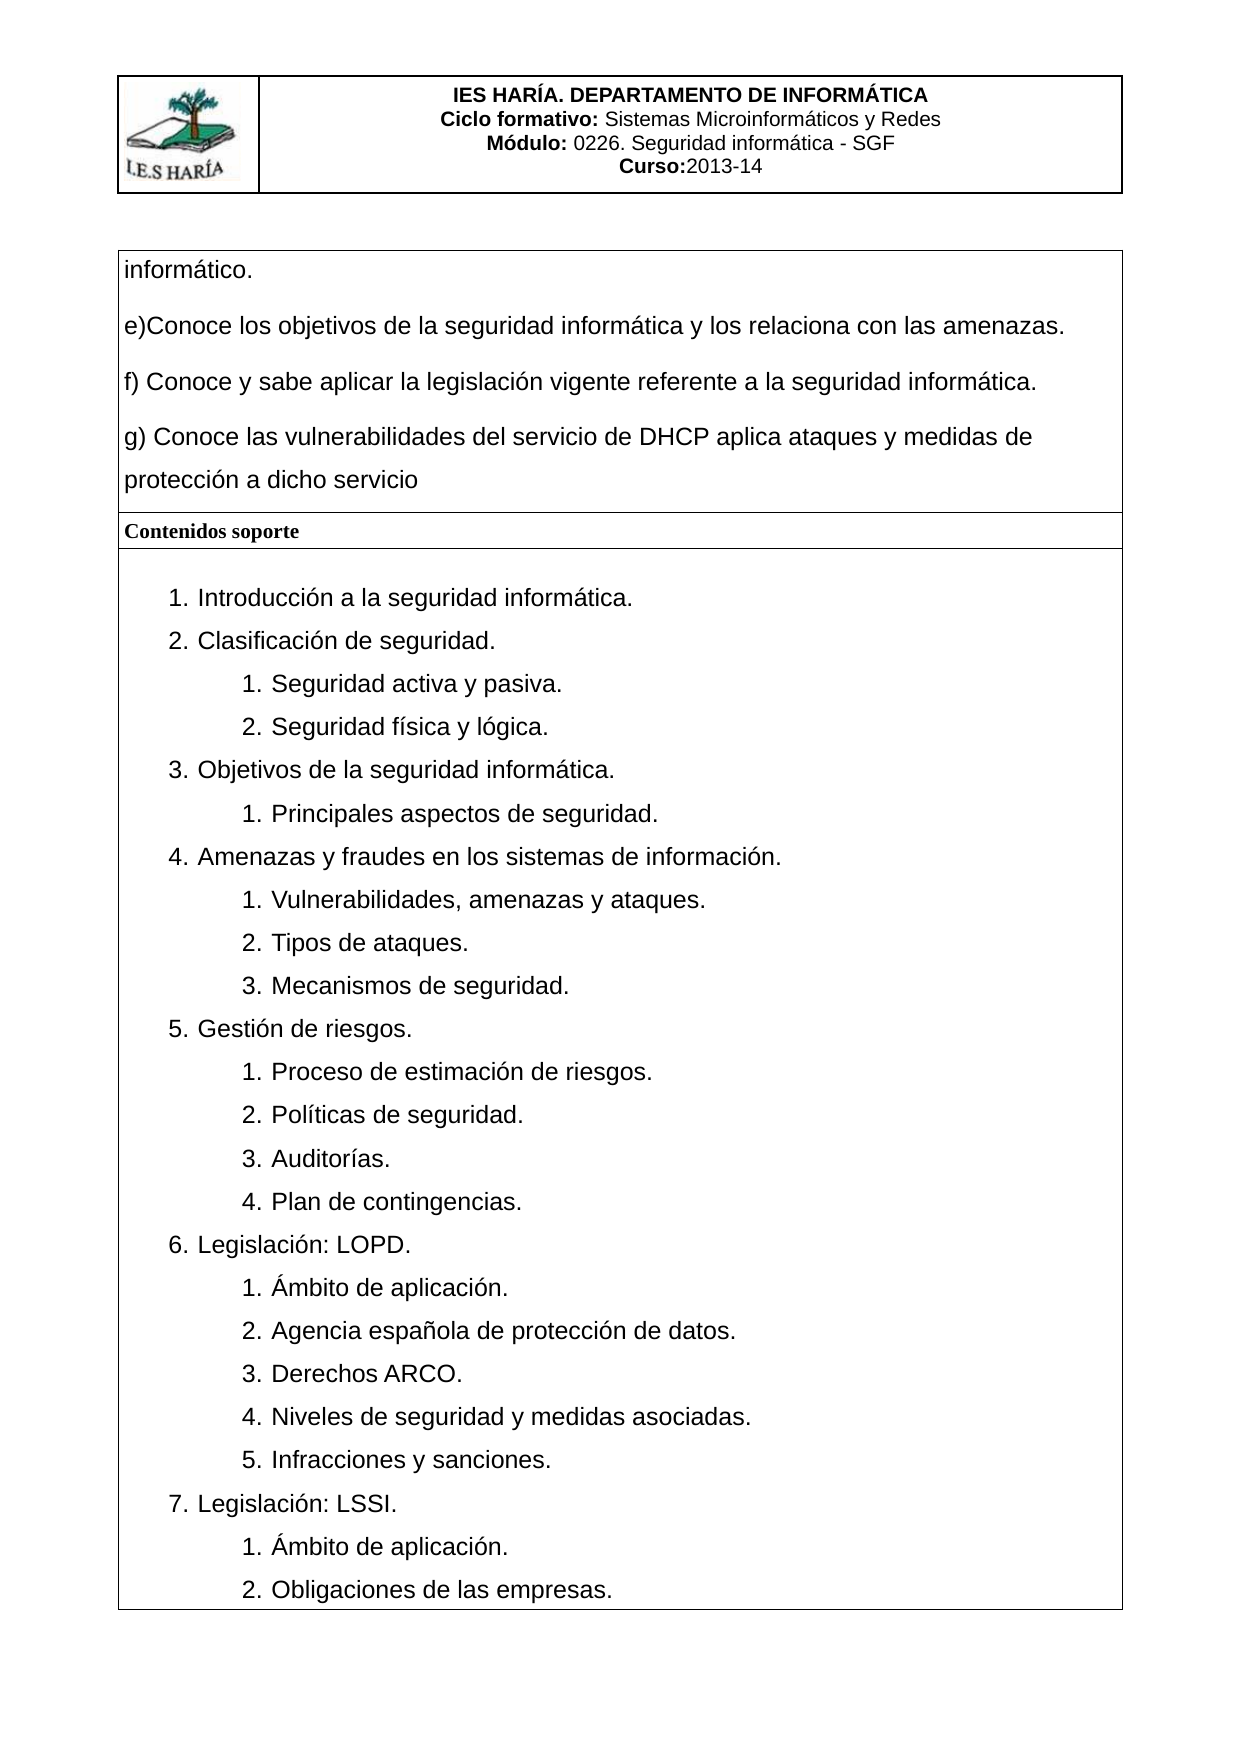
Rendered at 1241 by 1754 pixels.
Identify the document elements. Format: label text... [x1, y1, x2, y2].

table_cell informático. e)Conoce los objetivos de la seguridad informática y los relaciona con las amenazas. f) Conoce y sabe aplicar la legislación vigente referente a la seguridad informática. g) Conoce las vulnerabilidades del servicio de DHCP aplica ataques y medidas de protección a dicho servicio [119, 251, 1122, 512]
table_cell Contenidos soporte [119, 513, 1122, 548]
picture [123, 82, 241, 181]
table_cell Introducción a la seguridad informática. Clasificación de seguridad. Seguridad activa y pasiva. Seguridad física y lógica. Objetivos de la seguridad informática. Principales aspectos de seguridad. Amenazas y fraudes en los sistemas de información. Vulnerabilidades, amenazas y ataques. Tipos de ataques. Mecanismos de seguridad. Gestión de riesgos. Proceso de estimación de riesgos. Políticas de seguridad. Auditorías. Plan de contingencias. Legislación: LOPD. Ámbito de aplicación. Agencia española de protección de datos. Derechos ARCO. Niveles de seguridad y medidas asociadas. Infracciones y sanciones. Legislación: LSSI. Ámbito de aplicación. Obligaciones de las empresas. Legislación: Derechos de autor. Ley de Propiedad Intelectual. Copyright y copyleft. Licencias Creative Commons. [119, 549, 1122, 1609]
